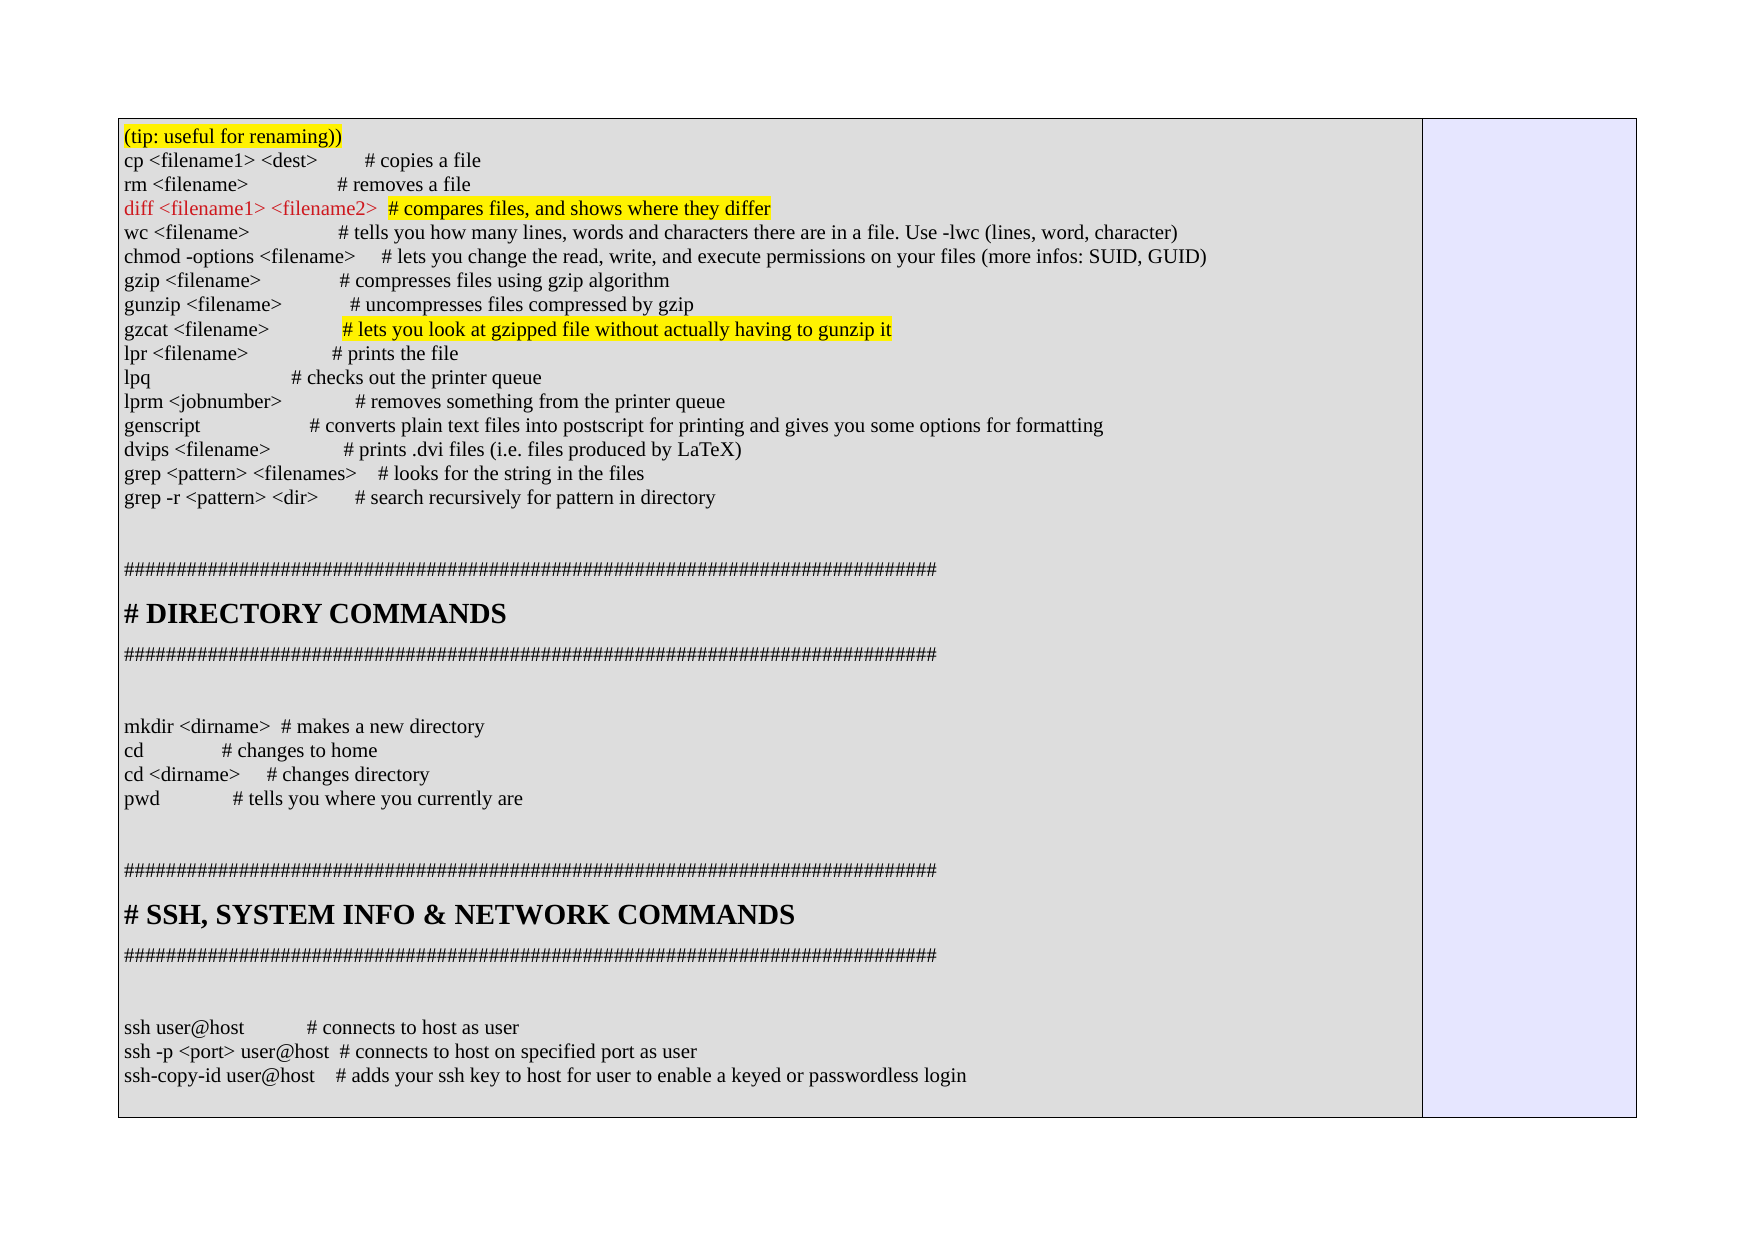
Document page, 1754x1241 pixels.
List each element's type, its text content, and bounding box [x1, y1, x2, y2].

table_header (tip: useful for renaming)) cp <filename1> <dest> # copies a file rm <filename> # removes a file diff <filename1> <filename2> # compares files, and shows where they differ wc <filename> # tells you how many lines, words and characters there are in a file. Use -lwc (lines, word, character) chmod -options <filename> # lets you change the read, write, and execute permissions on your files (more infos: SUID, GUID) gzip <filename> # compresses files using gzip algorithm gunzip <filename> # uncompresses files compressed by gzip gzcat <filename> # lets you look at gzipped file without actually having to gunzip it lpr <filename> # prints the file lpq # checks out the printer queue lprm <jobnumber> # removes something from the printer queue genscript # converts plain text files into postscript for printing and gives you some options for formatting dvips <filename> # prints .dvi files (i.e. files produced by LaTeX) grep <pattern> <filenames> # looks for the string in the files grep -r <pattern> <dir> # search recursively for pattern in directory ############################################################################## # DIRECTORY COMMANDS ############################################################################## mkdir <dirname> # makes a new directory cd # changes to home cd <dirname> # changes directory pwd # tells you where you currently are ############################################################################## # SSH, SYSTEM INFO & NETWORK COMMANDS ############################################################################## ssh user@host # connects to host as user ssh -p <port> user@host # connects to host on specified port as user ssh-copy-id user@host # adds your ssh key to host for user to enable a keyed or passwordless login [119, 119, 1422, 1117]
table_header [1423, 119, 1636, 1117]
